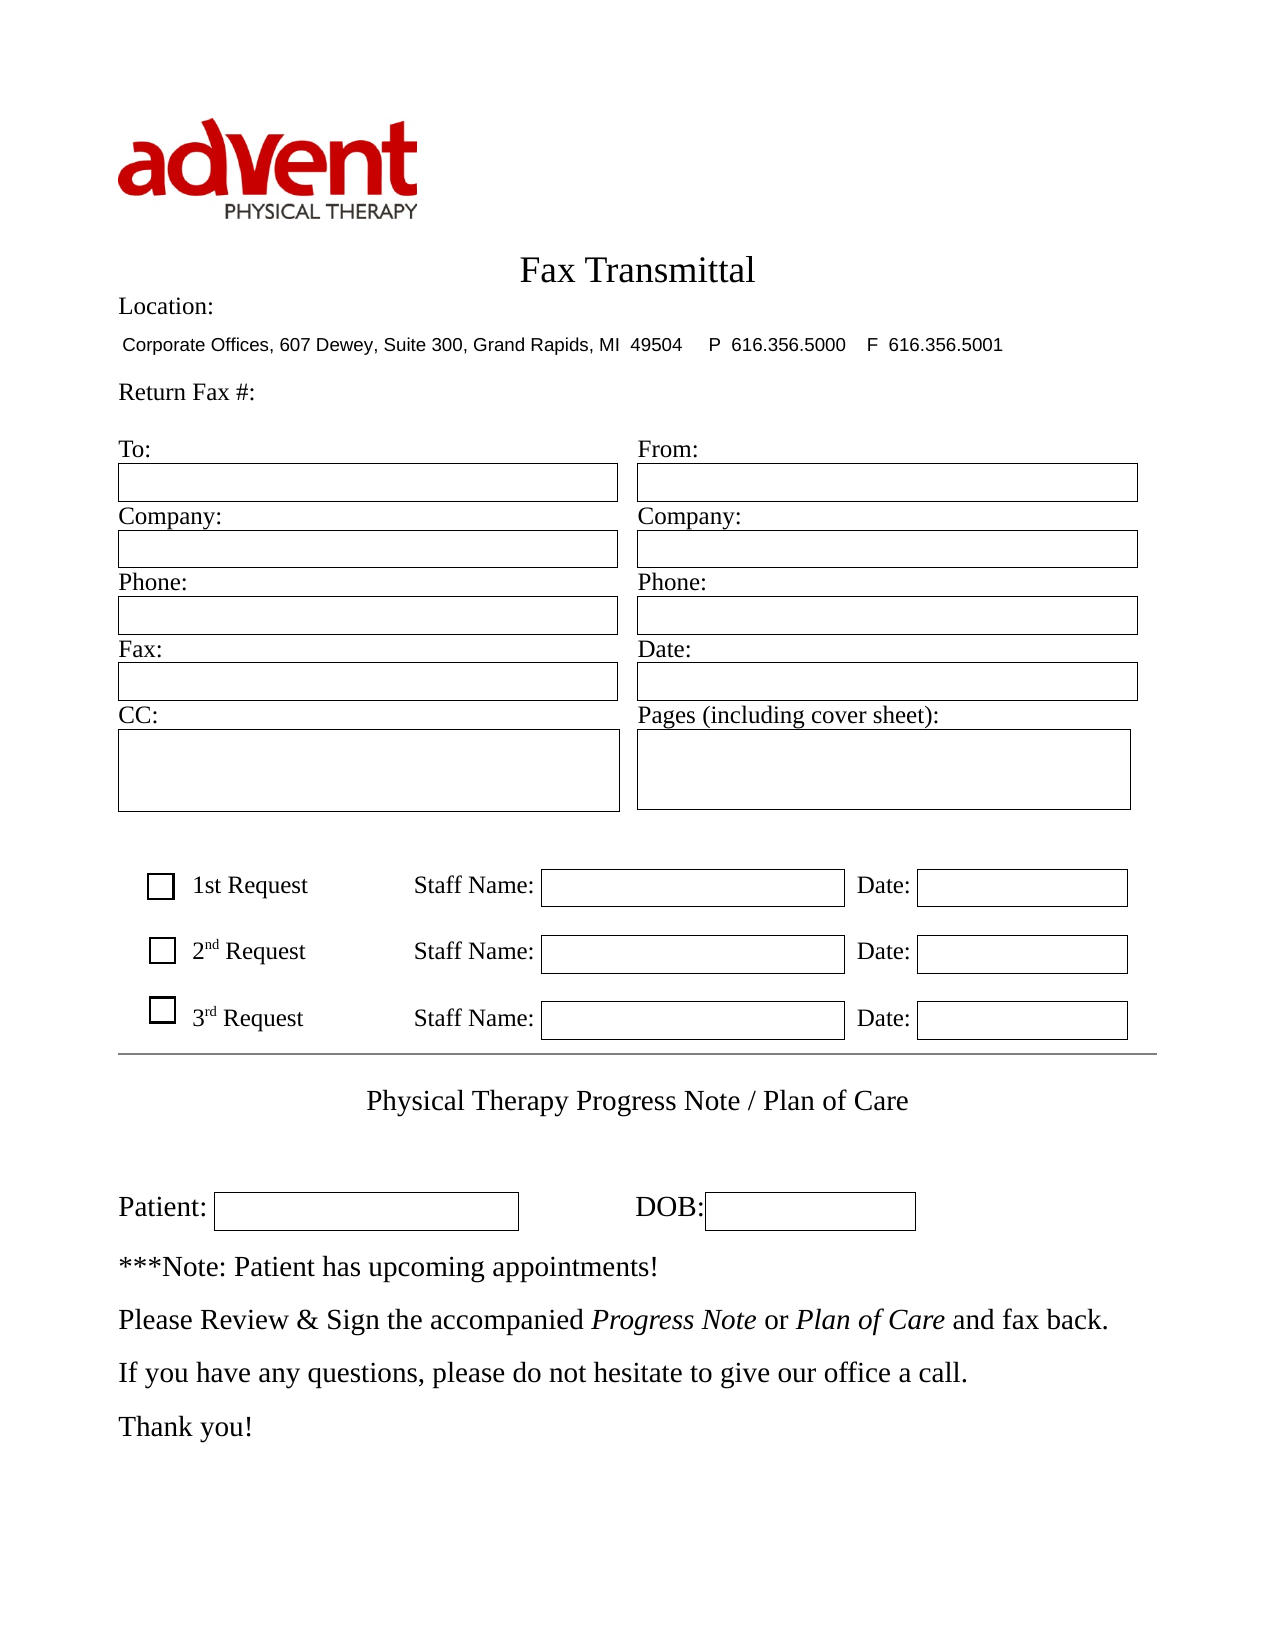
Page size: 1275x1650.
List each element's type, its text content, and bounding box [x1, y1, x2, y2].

table_cell CC: [118, 700, 637, 840]
text [1128, 869, 1157, 906]
text 1st Request Staff Name: [118, 869, 541, 906]
text Date: [845, 869, 917, 906]
text Date: [845, 1001, 917, 1039]
text 2nd Request Staff Name: [118, 935, 541, 973]
table_cell Fax: [118, 634, 637, 700]
text Date: [845, 935, 917, 973]
text 3rd Request Staff Name: [118, 1001, 541, 1039]
text Please Review & Sign the accompanied Progress Note or Plan of Care and fax back. [118, 1302, 1157, 1336]
table_cell Company: [118, 501, 637, 567]
text [1128, 1001, 1157, 1039]
table_header To: [118, 435, 637, 501]
text Physical Therapy Progress Note / Plan of Care [118, 1083, 1157, 1117]
table_cell Company: [638, 501, 1168, 567]
text Return Fax #: [118, 377, 1157, 406]
text Patient: DOB: [118, 1189, 1157, 1230]
text ***Note: Patient has upcoming appointments! [118, 1249, 1157, 1283]
text [1128, 935, 1157, 973]
text If you have any questions, please do not hesitate to give our office a call. [118, 1356, 1157, 1389]
table_cell Date: [638, 634, 1168, 700]
picture [118, 118, 418, 219]
text Thank you! [118, 1409, 1157, 1442]
table_cell Phone: [638, 567, 1168, 634]
table_cell Phone: [118, 567, 637, 634]
table_cell Pages (including cover sheet): [638, 700, 1168, 840]
text Location: [118, 291, 1157, 319]
table_header From: [638, 435, 1168, 501]
text Fax Transmittal [118, 248, 1157, 291]
